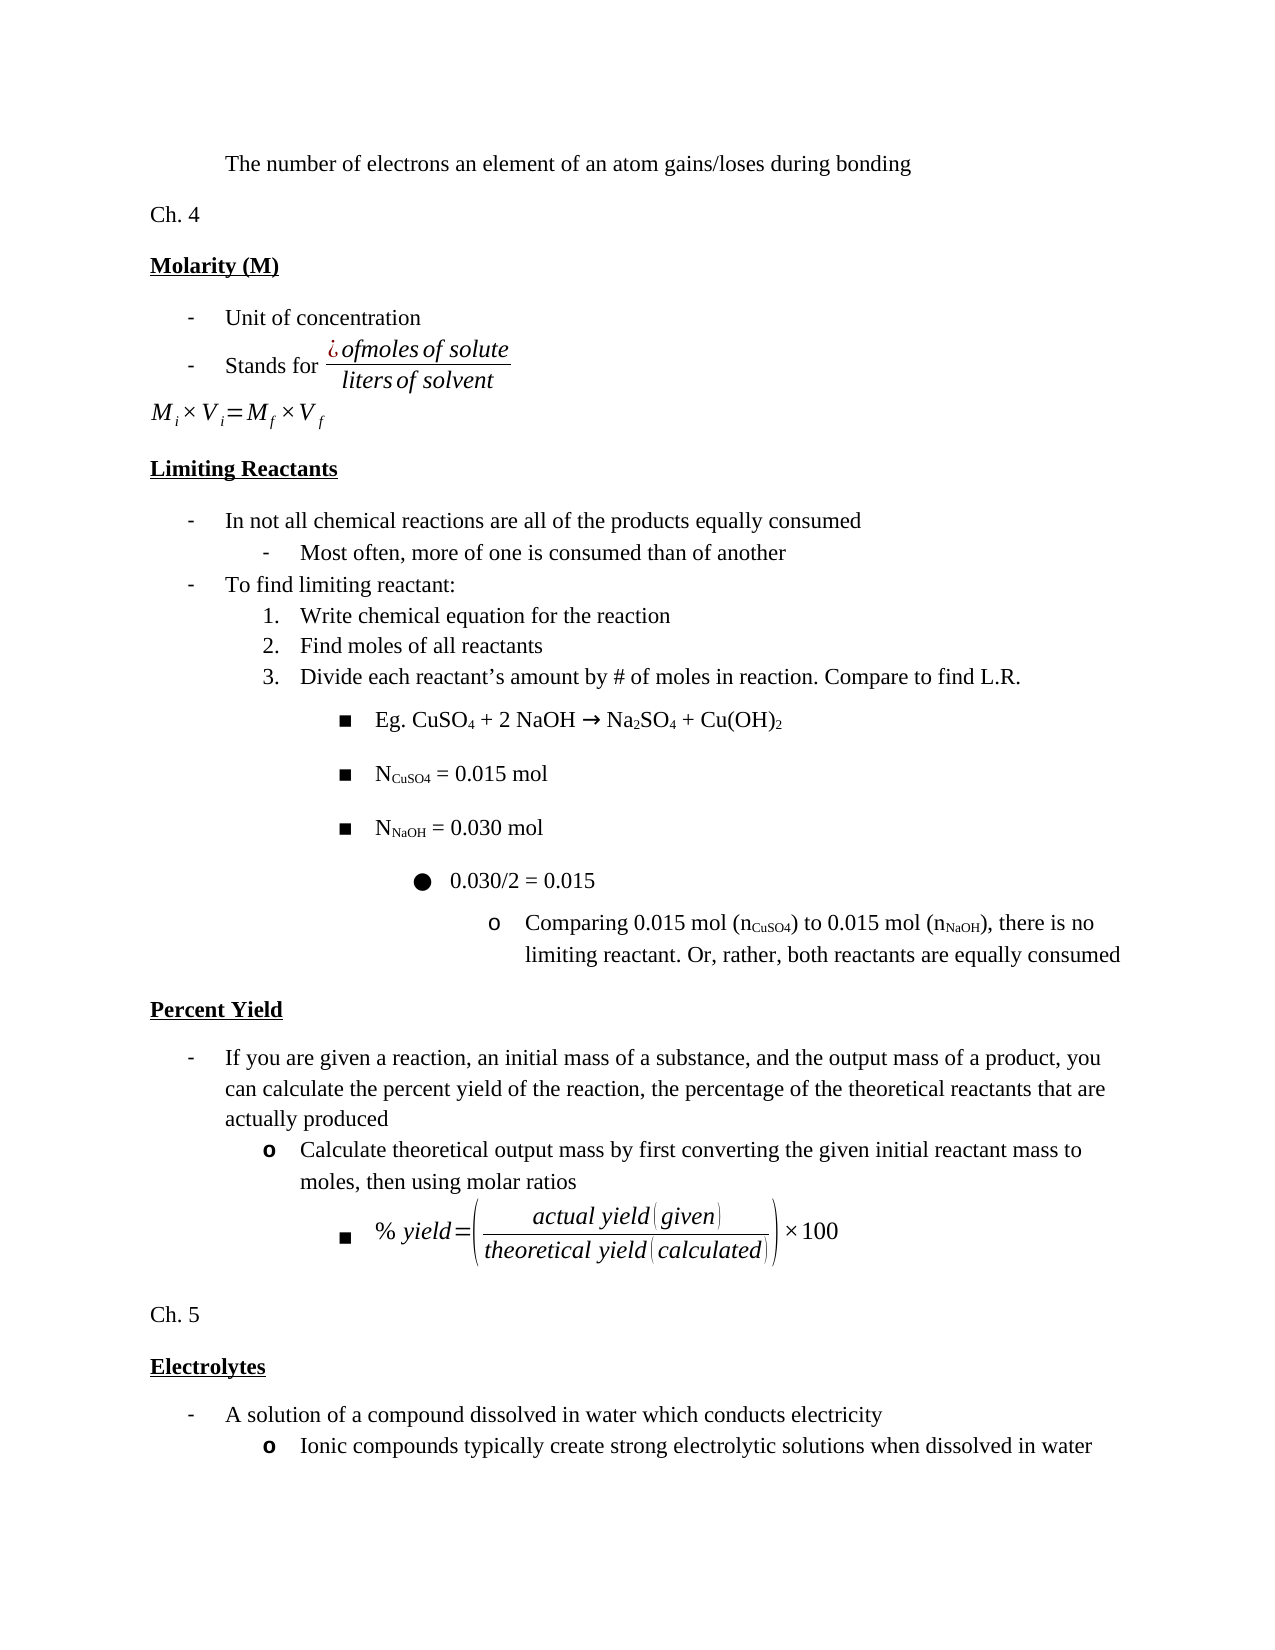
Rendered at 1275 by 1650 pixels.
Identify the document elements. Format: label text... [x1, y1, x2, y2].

text Electrolytes [150, 1353, 1125, 1379]
list 0.030/2 = 0.015 [412, 855, 1125, 902]
list Comparing 0.015 mol (nCuSO4) to 0.015 mol (nNaOH), there is no limiting reactant. Or, rather, both reactants are equally consumed [487, 909, 1125, 967]
list Calculate theoretical output mass by first converting the given initial reactant mass to moles, then using molar ratios [262, 1136, 1125, 1194]
list Most often, more of one is consumed than of another [262, 538, 1125, 566]
list To find limiting reactant: [187, 570, 1125, 598]
list NNaOH = 0.030 mol [337, 801, 1125, 848]
list Stands for [187, 335, 1125, 394]
list NCuSO4 = 0.015 mol [337, 747, 1125, 794]
text The number of electrons an element of an atom gains/loses during bonding [150, 150, 1125, 176]
text Molarity (M) [150, 252, 1125, 278]
text Limiting Reactants [150, 455, 1125, 481]
list Ionic compounds typically create strong electrolytic solutions when dissolved in water [262, 1432, 1125, 1460]
list Divide each reactant’s amount by # of moles in reaction. Compare to find L.R. [262, 663, 1125, 689]
list In not all chemical reactions are all of the products equally consumed [187, 506, 1125, 534]
list Write chemical equation for the reaction [262, 602, 1125, 629]
list Unit of concentration [187, 303, 1125, 331]
list Eg. CuSO4 + 2 NaOH → Na2SO4 + Cu(OH)2 [337, 693, 1125, 740]
list If you are given a reaction, an initial mass of a substance, and the output mass of a product, you can calculate the percent yield of the reaction, the percentage of the theoretical reactants that are actually produced [187, 1043, 1125, 1132]
list A solution of a compound dissolved in water which conducts electricity [187, 1400, 1125, 1428]
text Percent Yield [150, 996, 1125, 1022]
text Ch. 4 [150, 201, 1125, 227]
text Ch. 5 [150, 1301, 1125, 1328]
list Find moles of all reactants [262, 633, 1125, 659]
